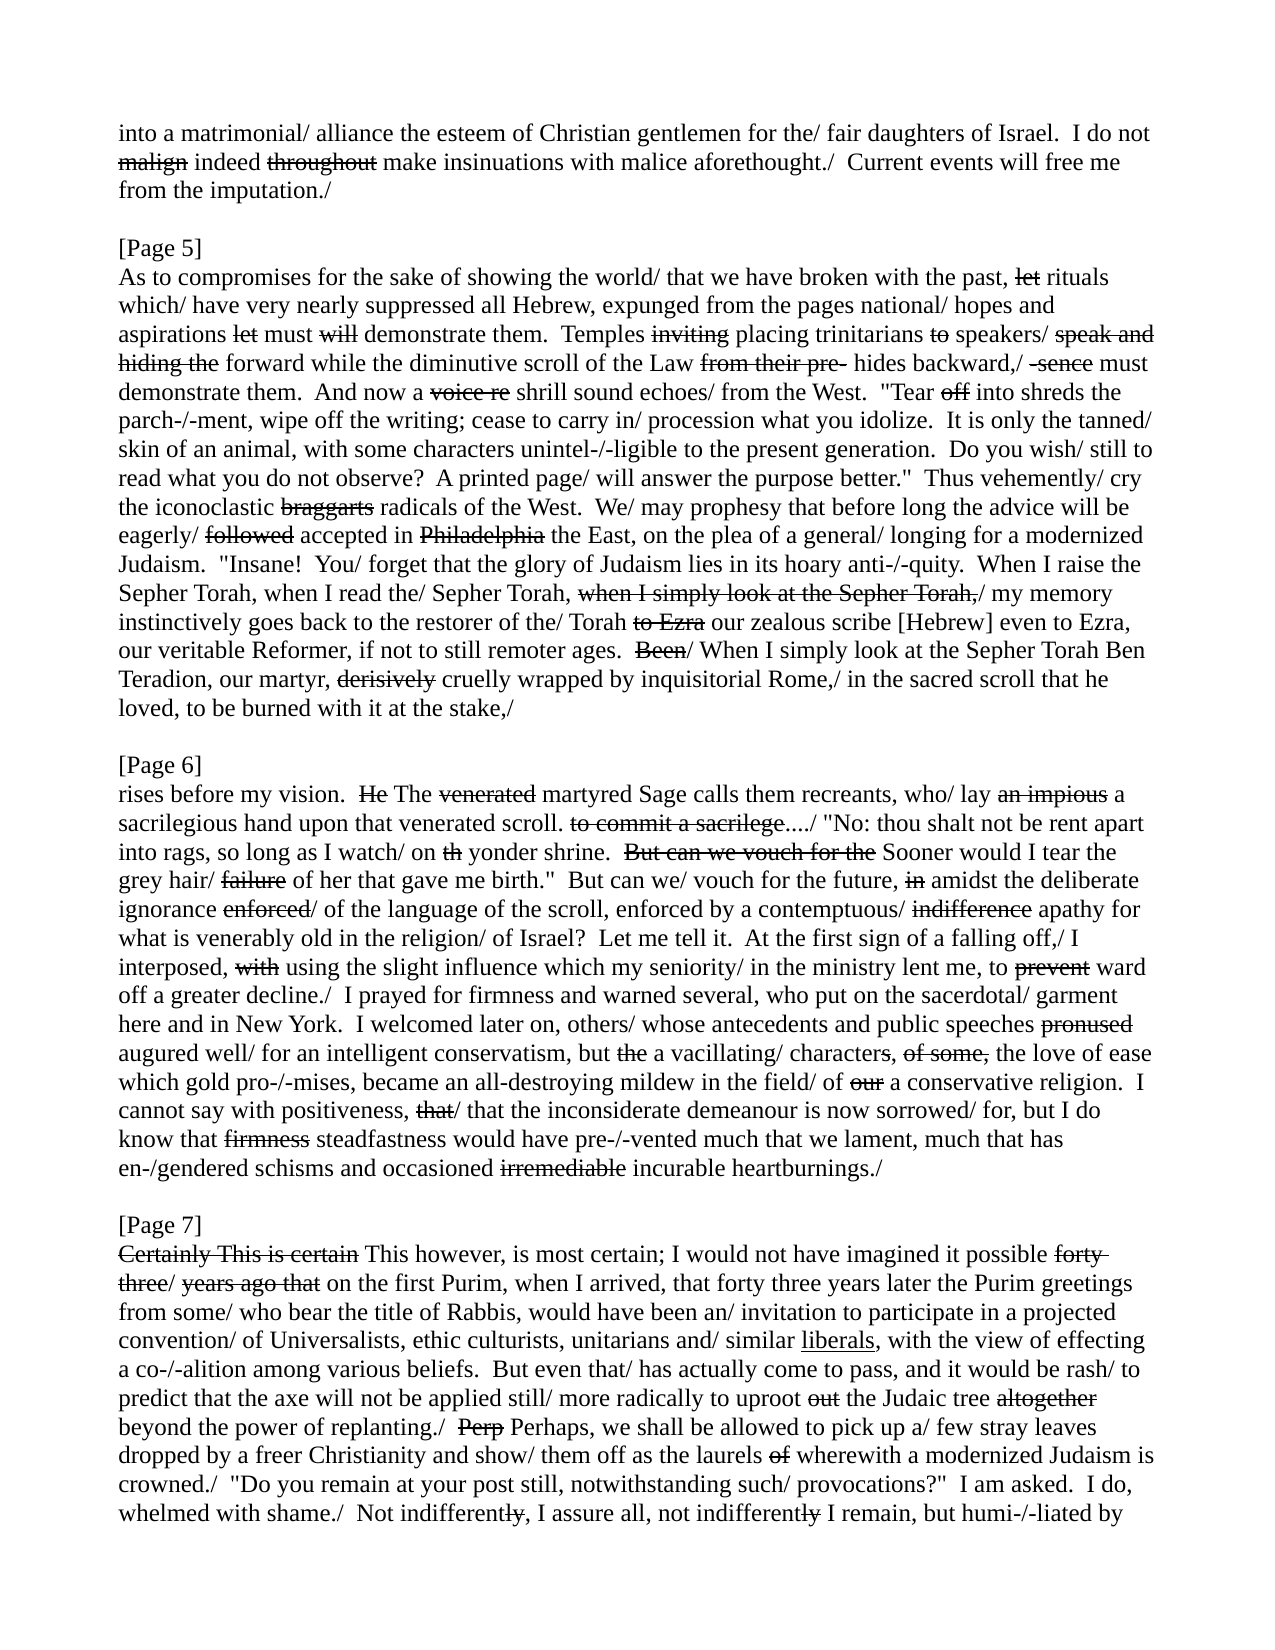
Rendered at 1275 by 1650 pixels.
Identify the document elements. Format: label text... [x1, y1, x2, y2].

text [Page 6] [118, 751, 1157, 779]
text rises before my vision. He The venerated martyred Sage calls them recreants, who/ lay an impious a sacrilegious hand upon that venerated scroll. to commit a sacrilege..../ "No: thou shalt not be rent apart into rags, so long as I watch/ on th yonder shrine. But can we vouch for the Sooner would I tear the grey hair/ failure of her that gave me birth." But can we/ vouch for the future, in amidst the deliberate ignorance enforced/ of the language of the scroll, enforced by a contemptuous/ indifference apathy for what is venerably old in the religion/ of Israel? Let me tell it. At the first sign of a falling off,/ I interposed, with using the slight influence which my seniority/ in the ministry lent me, to prevent ward off a greater decline./ I prayed for firmness and warned several, who put on the sacerdotal/ garment here and in New York. I welcomed later on, others/ whose antecedents and public speeches pronused augured well/ for an intelligent conservatism, but the a vacillating/ characters, of some, the love of ease which gold pro-/-mises, became an all-destroying mildew in the field/ of our a conservative religion. I cannot say with positiveness, that/ that the inconsiderate demeanour is now sorrowed/ for, but I do know that firmness steadfastness would have pre-/-vented much that we lament, much that has en-/gendered schisms and occasioned irremediable incurable heartburnings./ [118, 779, 1157, 1182]
text [Page 7] [118, 1211, 1157, 1239]
text [Page 5] [118, 233, 1157, 262]
text As to compromises for the sake of showing the world/ that we have broken with the past, let rituals which/ have very nearly suppressed all Hebrew, expunged from the pages national/ hopes and aspirations let must will demonstrate them. Temples inviting placing trinitarians to speakers/ speak and hiding the forward while the diminutive scroll of the Law from their pre- hides backward,/ -sence must demonstrate them. And now a voice re shrill sound echoes/ from the West. "Tear off into shreds the parch-/-ment, wipe off the writing; cease to carry in/ procession what you idolize. It is only the tanned/ skin of an animal, with some characters unintel-/-ligible to the present generation. Do you wish/ still to read what you do not observe? A printed page/ will answer the purpose better." Thus vehemently/ cry the iconoclastic braggarts radicals of the West. We/ may prophesy that before long the advice will be eagerly/ followed accepted in Philadelphia the East, on the plea of a general/ longing for a modernized Judaism. "Insane! You/ forget that the glory of Judaism lies in its hoary anti-/-quity. When I raise the Sepher Torah, when I read the/ Sepher Torah, when I simply look at the Sepher Torah,/ my memory instinctively goes back to the restorer of the/ Torah to Ezra our zealous scribe [Hebrew] even to Ezra, our veritable Reformer, if not to still remoter ages. Been/ When I simply look at the Sepher Torah Ben Teradion, our martyr, derisively cruelly wrapped by inquisitorial Rome,/ in the sacred scroll that he loved, to be burned with it at the stake,/ [118, 262, 1157, 722]
text Certainly This is certain This however, is most certain; I would not have imagined it possible forty three/ years ago that on the first Purim, when I arrived, that forty three years later the Purim greetings from some/ who bear the title of Rabbis, would have been an/ invitation to participate in a projected convention/ of Universalists, ethic culturists, unitarians and/ similar liberals, with the view of effecting a co-/-alition among various beliefs. But even that/ has actually come to pass, and it would be rash/ to predict that the axe will not be applied still/ more radically to uproot out the Judaic tree altogether beyond the power of replanting./ Perp Perhaps, we shall be allowed to pick up a/ few stray leaves dropped by a freer Christianity and show/ them off as the laurels of wherewith a modernized Judaism is crowned./ "Do you remain at your post still, notwithstanding such/ provocations?" I am asked. I do, whelmed with shame./ Not indifferently, I assure all, not indifferently I remain, but humi-/-liated by [118, 1239, 1157, 1527]
text into a matrimonial/ alliance the esteem of Christian gentlemen for the/ fair daughters of Israel. I do not malign indeed throughout make insinuations with malice aforethought./ Current events will free me from the imputation./ [118, 118, 1157, 204]
